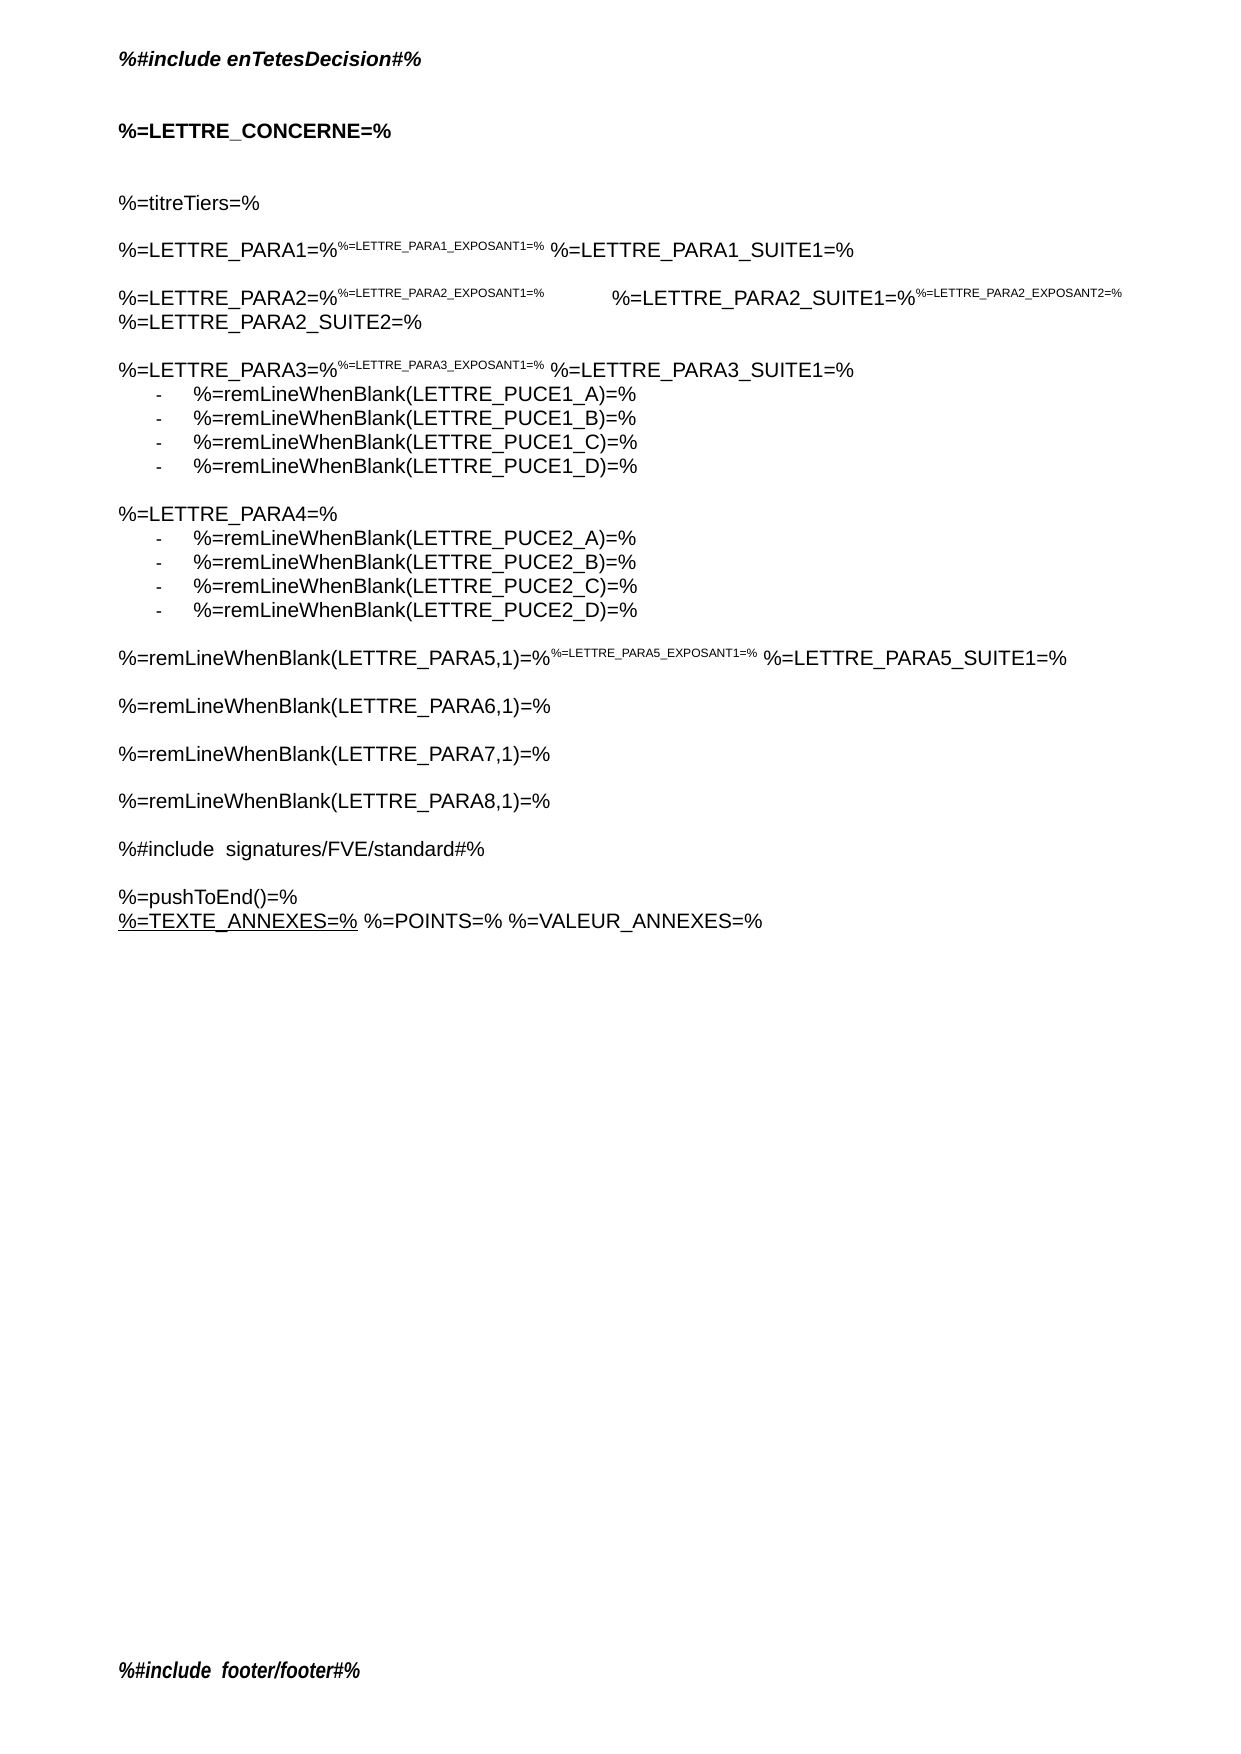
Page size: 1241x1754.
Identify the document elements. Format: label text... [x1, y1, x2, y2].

list %=remLineWhenBlank(LETTRE_PUCE1_B)=% [156, 406, 1122, 430]
text %=remLineWhenBlank(LETTRE_PARA8,1)=% [118, 789, 1122, 813]
text %=LETTRE_PARA3=%%=LETTRE_PARA3_EXPOSANT1=% %=LETTRE_PARA3_SUITE1=% [118, 358, 1122, 382]
list %=remLineWhenBlank(LETTRE_PUCE2_C)=% [156, 574, 1122, 598]
text %=pushToEnd()=% [118, 885, 1122, 909]
text %#include signatures/FVE/standard#% [118, 837, 1122, 861]
text %=LETTRE_PARA2=%%=LETTRE_PARA2_EXPOSANT1=% %=LETTRE_PARA2_SUITE1=%%=LETTRE_PARA2_EXPOSANT2=% %=LETTRE_PARA2_SUITE2=% [118, 286, 1122, 334]
text %#include enTetesDecision#% [118, 47, 1122, 71]
list %=remLineWhenBlank(LETTRE_PUCE2_D)=% [156, 598, 1122, 622]
text %=remLineWhenBlank(LETTRE_PARA6,1)=% [118, 693, 1122, 717]
text %=LETTRE_PARA1=%%=LETTRE_PARA1_EXPOSANT1=% %=LETTRE_PARA1_SUITE1=% [118, 238, 1122, 262]
list %=remLineWhenBlank(LETTRE_PUCE1_D)=% [156, 454, 1122, 478]
text %=titreTiers=% [118, 190, 1122, 214]
text %=TEXTE_ANNEXES=% %=POINTS=% %=VALEUR_ANNEXES=% [118, 909, 1122, 933]
text %=LETTRE_PARA4=% [118, 502, 1122, 526]
text %=remLineWhenBlank(LETTRE_PARA5,1)=%%=LETTRE_PARA5_EXPOSANT1=% %=LETTRE_PARA5_SUITE1=% [118, 646, 1122, 669]
text %=LETTRE_CONCERNE=% [118, 118, 1122, 142]
list %=remLineWhenBlank(LETTRE_PUCE1_A)=% [156, 382, 1122, 406]
list %=remLineWhenBlank(LETTRE_PUCE1_C)=% [156, 430, 1122, 454]
text %=remLineWhenBlank(LETTRE_PARA7,1)=% [118, 741, 1122, 765]
list %=remLineWhenBlank(LETTRE_PUCE2_B)=% [156, 550, 1122, 574]
list %=remLineWhenBlank(LETTRE_PUCE2_A)=% [156, 526, 1122, 550]
